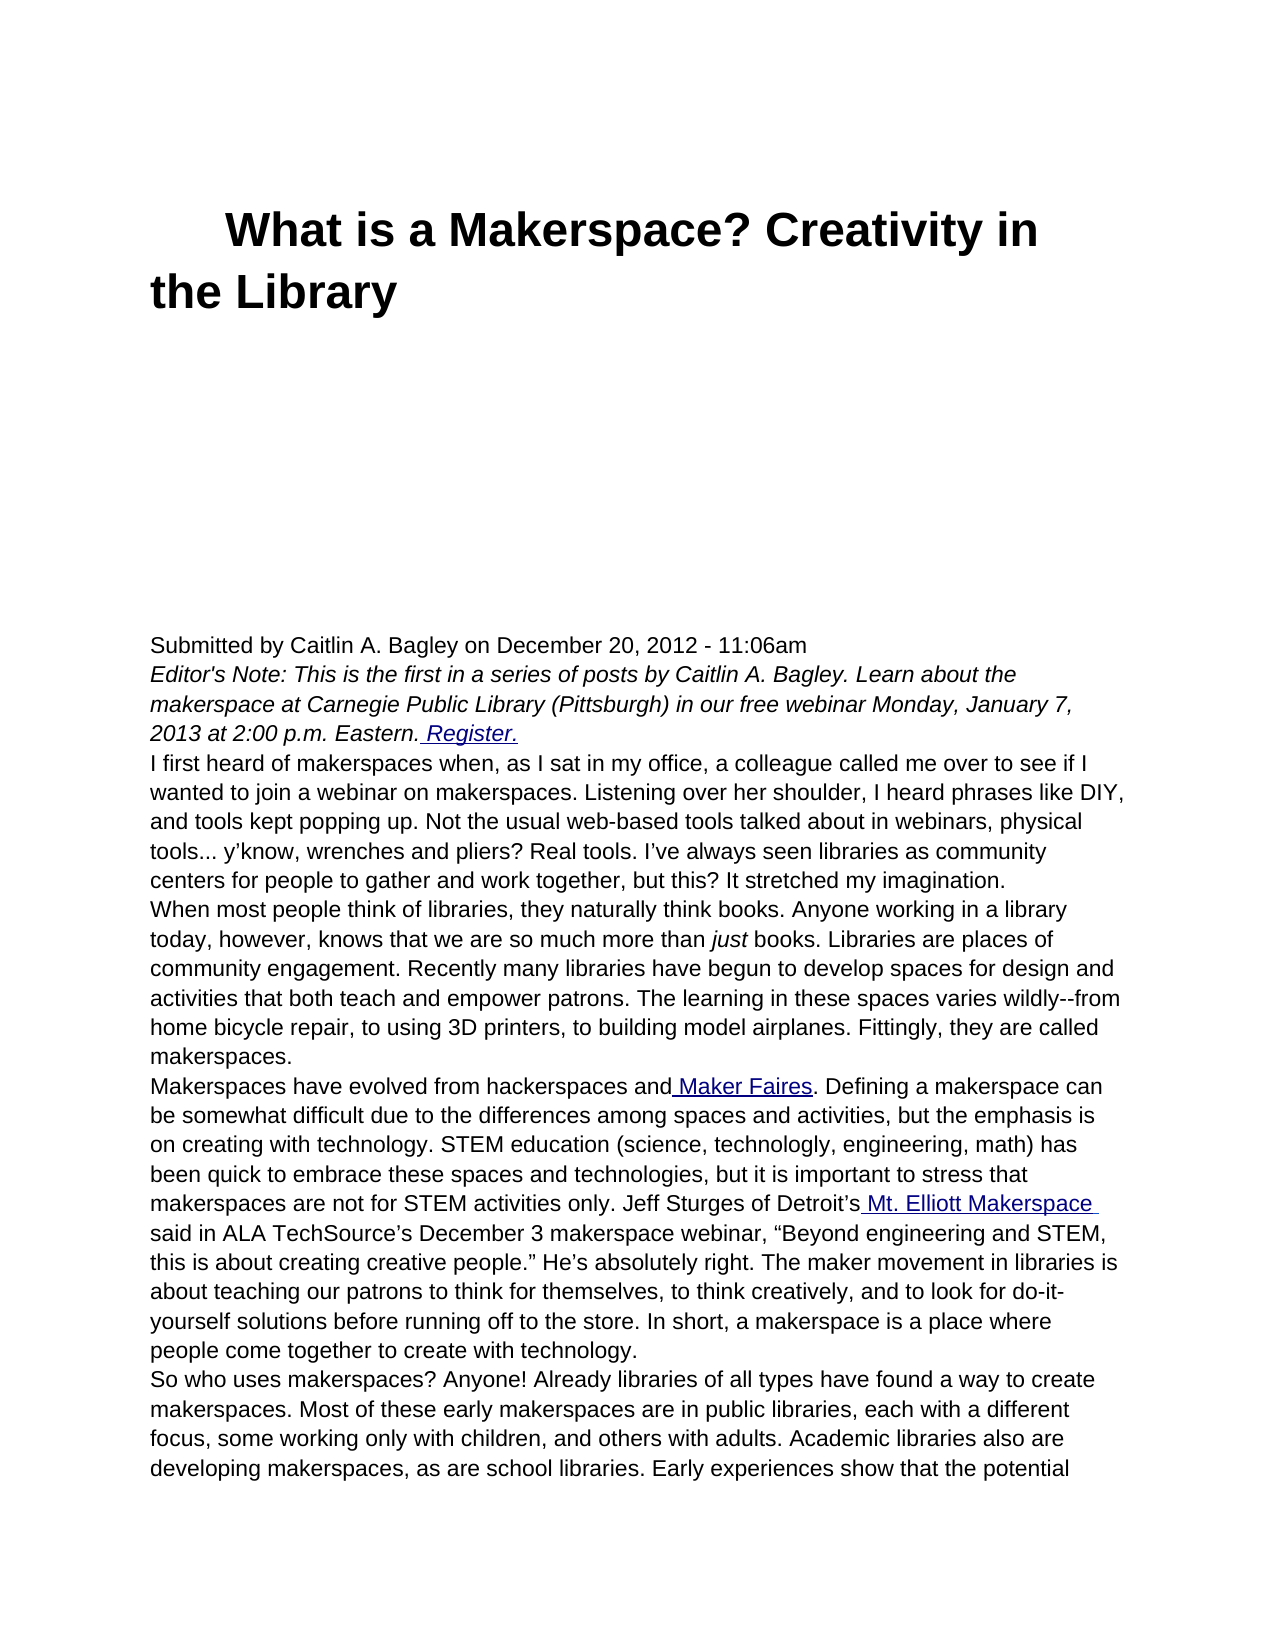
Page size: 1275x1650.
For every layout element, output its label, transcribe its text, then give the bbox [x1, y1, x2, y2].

subtitle What is a Makerspace? Creativity in the Library [150, 150, 1125, 318]
text Editor's Note: This is the first in a series of posts by Caitlin A. Bagley. Learn about the makerspace at Carnegie Public Library (Pittsburgh) in our free webinar Monday, January 7, 2013 at 2:00 p.m. Eastern. Register. [150, 662, 1125, 747]
text Submitted by Caitlin A. Bagley on December 20, 2012 - 11:06am [150, 633, 1125, 658]
text Makerspaces have evolved from hackerspaces and Maker Faires. Defining a makerspace can be somewhat difficult due to the differences among spaces and activities, but the emphasis is on creating with technology. STEM education (science, technologly, engineering, math) has been quick to embrace these spaces and technologies, but it is important to stress that makerspaces are not for STEM activities only. Jeff Sturges of Detroit’s Mt. Elliott Makerspace said in ALA TechSource’s December 3 makerspace webinar, “Beyond engineering and STEM, this is about creating creative people.” He’s absolutely right. The maker movement in libraries is about teaching our patrons to think for themselves, to think creatively, and to look for do-it-yourself solutions before running off to the store. In short, a makerspace is a place where people come together to create with technology. [150, 1073, 1125, 1363]
text So who uses makerspaces? Anyone! Already libraries of all types have found a way to create makerspaces. Most of these early makerspaces are in public libraries, each with a different focus, some working only with children, and others with adults. Academic libraries also are developing makerspaces, as are school libraries. Early experiences show that the potential [150, 1367, 1125, 1481]
text When most people think of libraries, they naturally think books. Anyone working in a library today, however, knows that we are so much more than just books. Libraries are places of community engagement. Recently many libraries have begun to develop spaces for design and activities that both teach and empower patrons. The learning in these spaces varies wildly--from home bicycle repair, to using 3D printers, to building model airplanes. Fittingly, they are called makerspaces. [150, 897, 1125, 1070]
text I first heard of makerspaces when, as I sat in my office, a colleague called me over to see if I wanted to join a webinar on makerspaces. Listening over her shoulder, I heard phrases like DIY, and tools kept popping up. Not the usual web-based tools talked about in webinars, physical tools... y’know, wrenches and pliers? Real tools. I’ve always seen libraries as community centers for people to gather and work together, but this? It stretched my imagination. [150, 750, 1125, 893]
